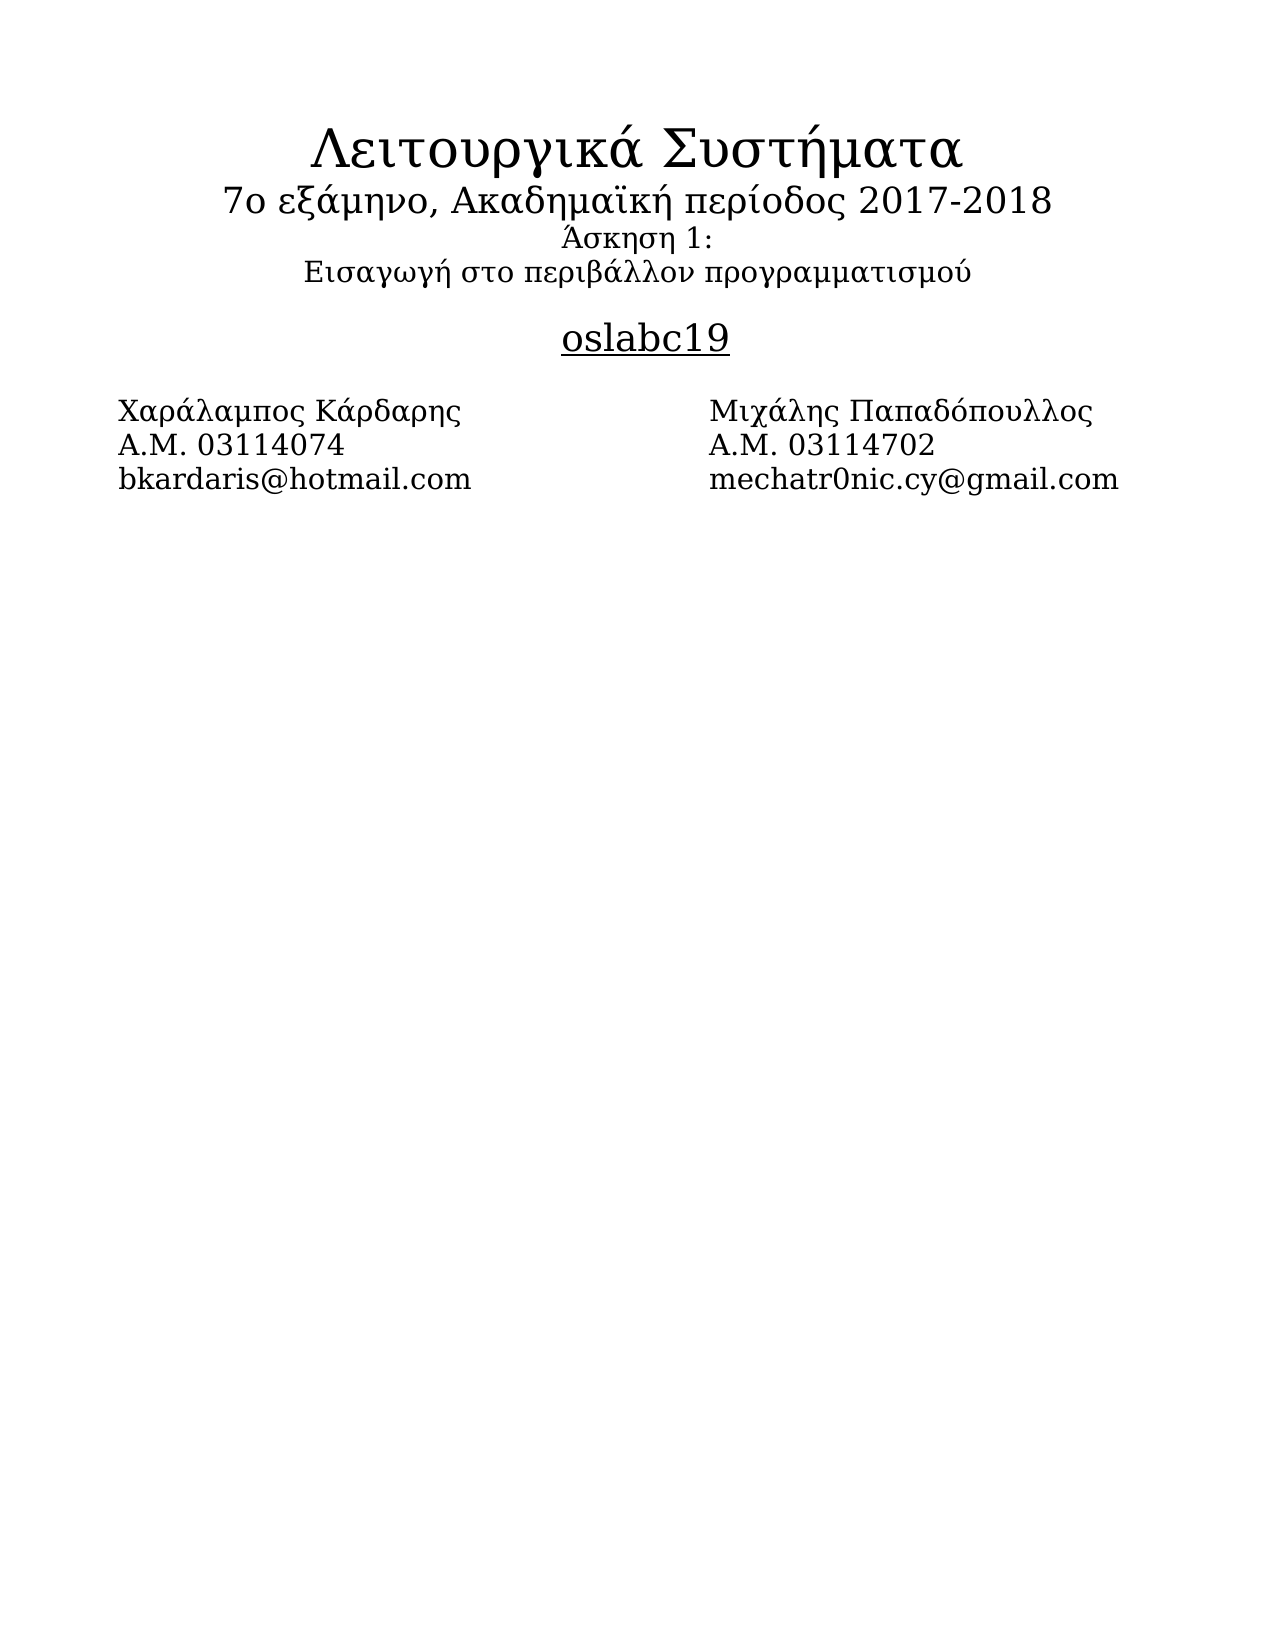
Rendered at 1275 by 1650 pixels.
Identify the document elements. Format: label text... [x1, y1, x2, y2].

text 7ο εξάμηνο, Ακαδημαϊκή περίοδος 2017-2018 [118, 180, 1157, 222]
text oslabc19 [118, 316, 1157, 360]
text Α.Μ. 03114074 Α.Μ. 03114702 [118, 428, 1157, 462]
text Λειτουργικά Συστήματα [118, 118, 1157, 180]
text Εισαγωγή στο περιβάλλον προγραμματισμού [118, 256, 1157, 290]
text Άσκηση 1: [118, 222, 1157, 256]
text bkardaris@hotmail.com mechatr0nic.cy@gmail.com [118, 462, 1157, 496]
text Χαράλαμπος Κάρδαρης Μιχάλης Παπαδόπουλλος [118, 394, 1157, 428]
